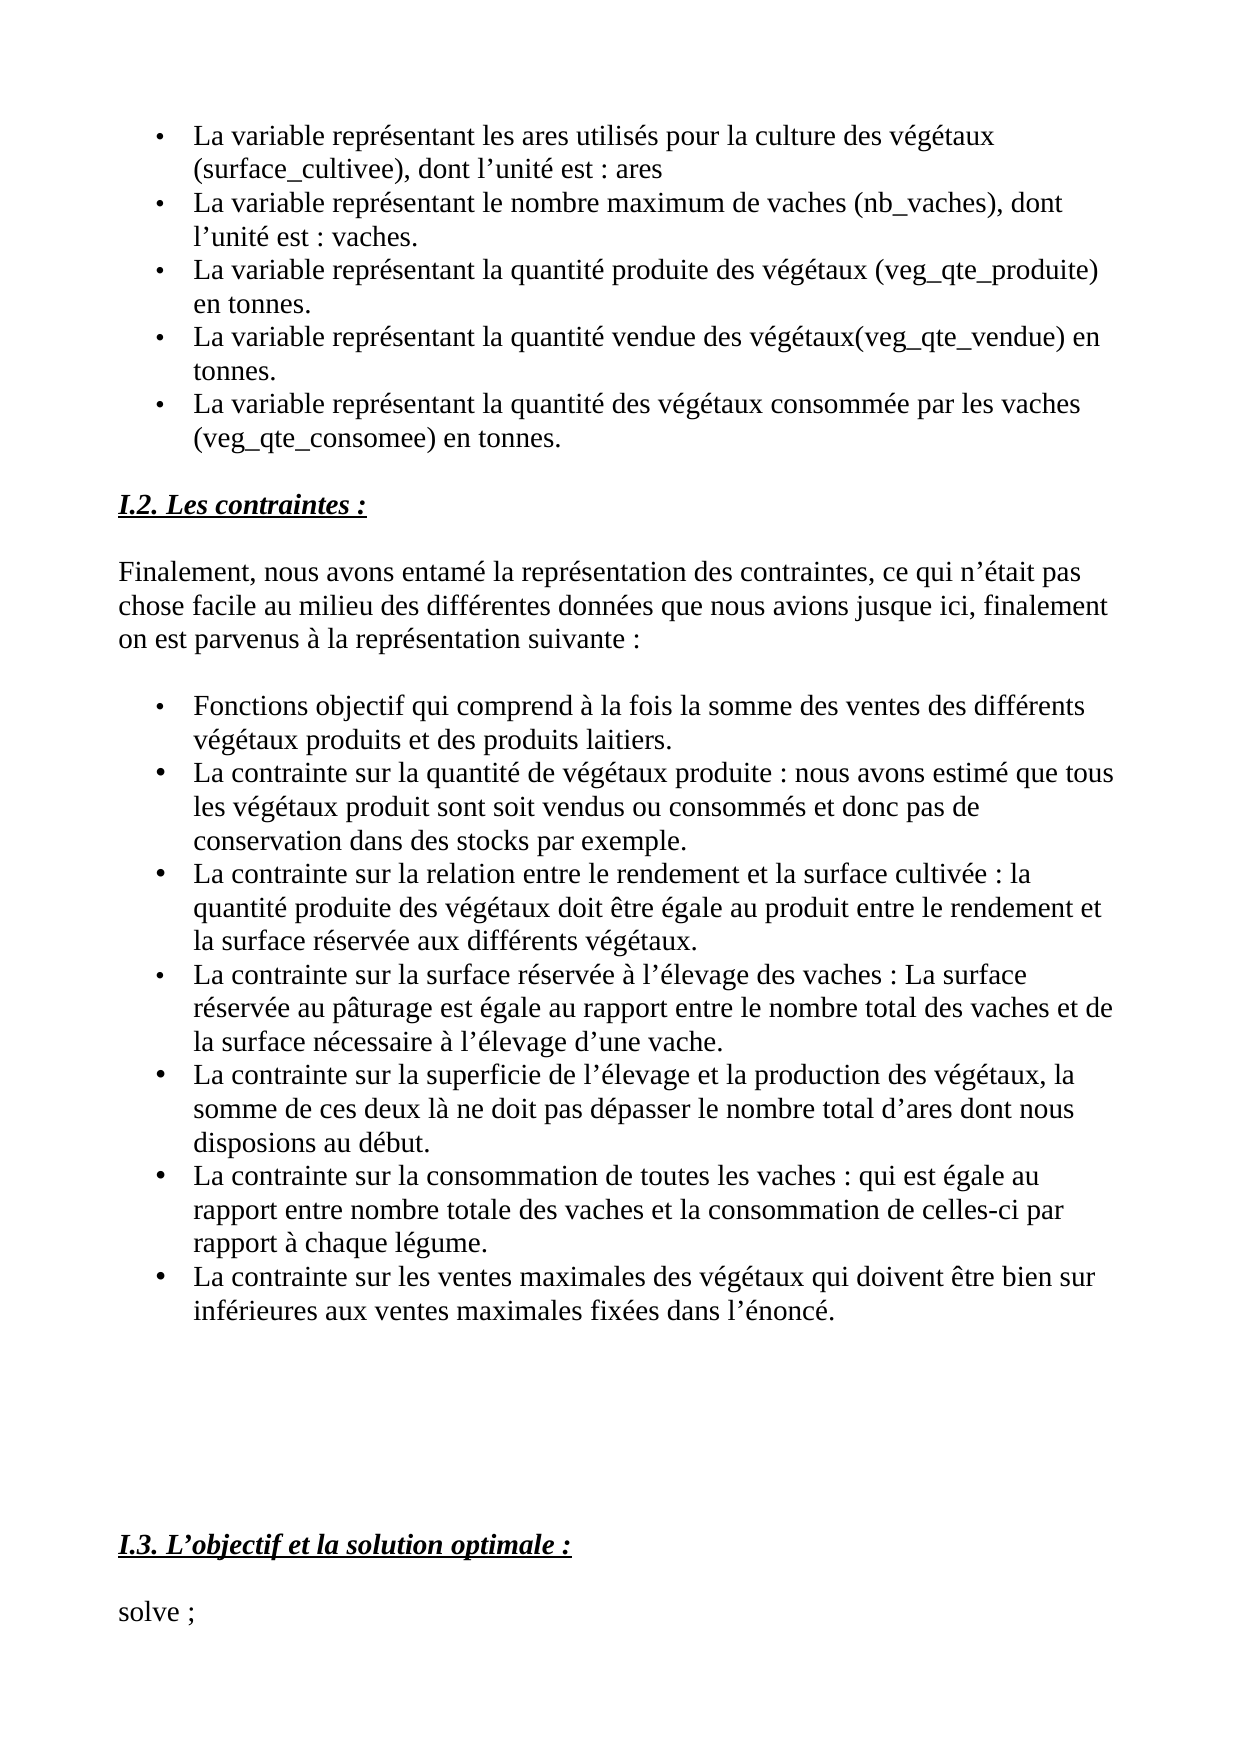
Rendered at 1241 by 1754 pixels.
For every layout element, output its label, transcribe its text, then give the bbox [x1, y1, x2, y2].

list La variable représentant la quantité produite des végétaux (veg_qte_produite) en tonnes. [156, 252, 1122, 319]
list Fonctions objectif qui comprend à la fois la somme des ventes des différents végétaux produits et des produits laitiers. [156, 688, 1122, 755]
list La contrainte sur la superficie de l’élevage et la production des végétaux, la somme de ces deux là ne doit pas dépasser le nombre total d’ares dont nous disposions au début. [156, 1057, 1122, 1158]
list La contrainte sur la consommation de toutes les vaches : qui est égale au rapport entre nombre totale des vaches et la consommation de celles-ci par rapport à chaque légume. [156, 1158, 1122, 1259]
text I.2. Les contraintes : [118, 487, 1122, 521]
list La contrainte sur la surface réservée à l’élevage des vaches : La surface réservée au pâturage est égale au rapport entre le nombre total des vaches et de la surface nécessaire à l’élevage d’une vache. [156, 957, 1122, 1057]
list La variable représentant la quantité des végétaux consommée par les vaches (veg_qte_consomee) en tonnes. [156, 386, 1122, 453]
text I.3. L’objectif et la solution optimale : [118, 1527, 1122, 1561]
text Finalement, nous avons entamé la représentation des contraintes, ce qui n’était pas chose facile au milieu des différentes données que nous avions jusque ici, finalement on est parvenus à la représentation suivante : [118, 554, 1122, 655]
list La contrainte sur les ventes maximales des végétaux qui doivent être bien sur inférieures aux ventes maximales fixées dans l’énoncé. [156, 1259, 1122, 1326]
list La variable représentant les ares utilisés pour la culture des végétaux (surface_cultivee), dont l’unité est : ares [156, 118, 1122, 185]
text solve ; [118, 1594, 1122, 1628]
list La contrainte sur la relation entre le rendement et la surface cultivée : la quantité produite des végétaux doit être égale au produit entre le rendement et la surface réservée aux différents végétaux. [156, 856, 1122, 957]
list La variable représentant le nombre maximum de vaches (nb_vaches), dont l’unité est : vaches. [156, 185, 1122, 252]
list La contrainte sur la quantité de végétaux produite : nous avons estimé que tous les végétaux produit sont soit vendus ou consommés et donc pas de conservation dans des stocks par exemple. [156, 755, 1122, 856]
list La variable représentant la quantité vendue des végétaux(veg_qte_vendue) en tonnes. [156, 319, 1122, 386]
